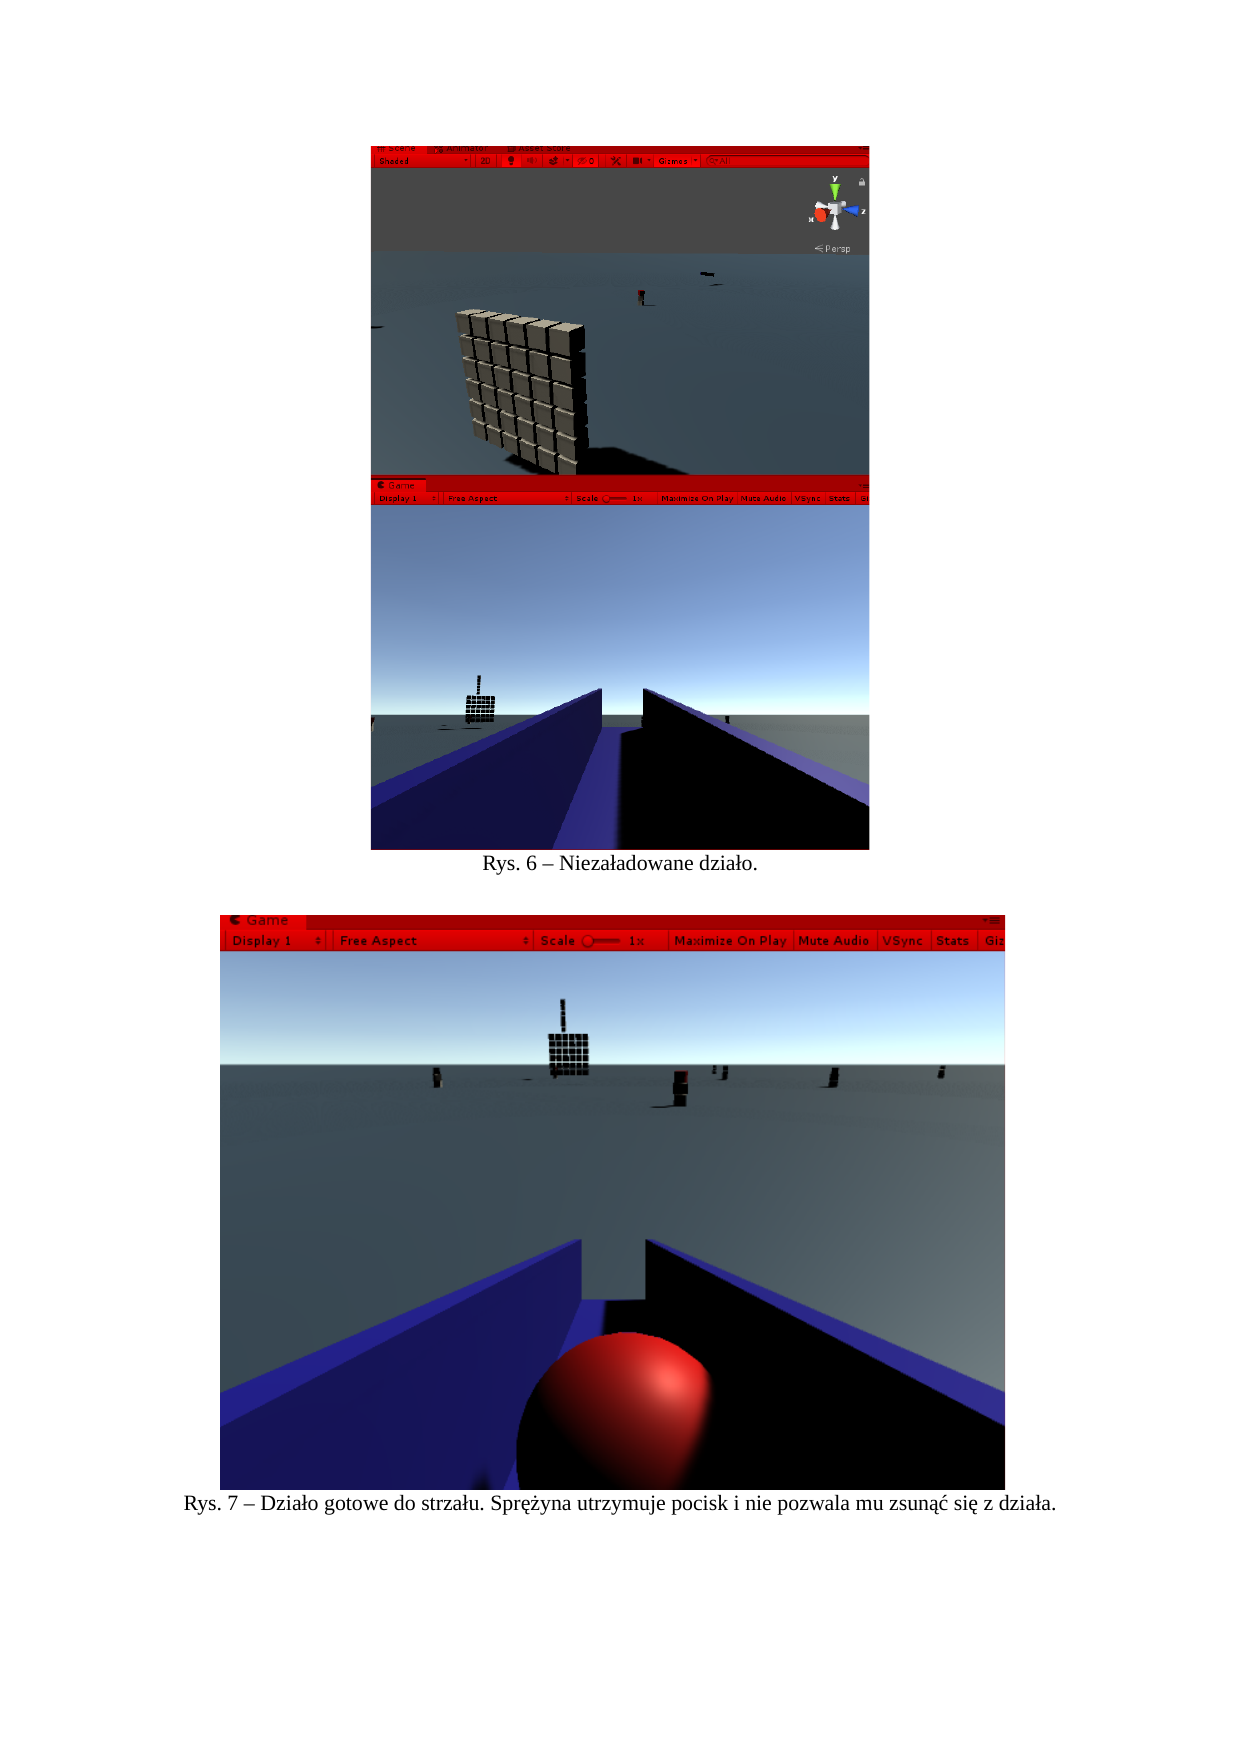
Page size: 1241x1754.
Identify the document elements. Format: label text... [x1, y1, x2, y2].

picture [220, 915, 1006, 1490]
text Rys. 7 – Działo gotowe do strzału. Sprężyna utrzymuje pocisk i nie pozwala mu zsunąć się z działa. [118, 904, 1122, 1515]
picture [370, 146, 870, 850]
text Rys. 6 – Niezaładowane działo. [118, 147, 1122, 875]
